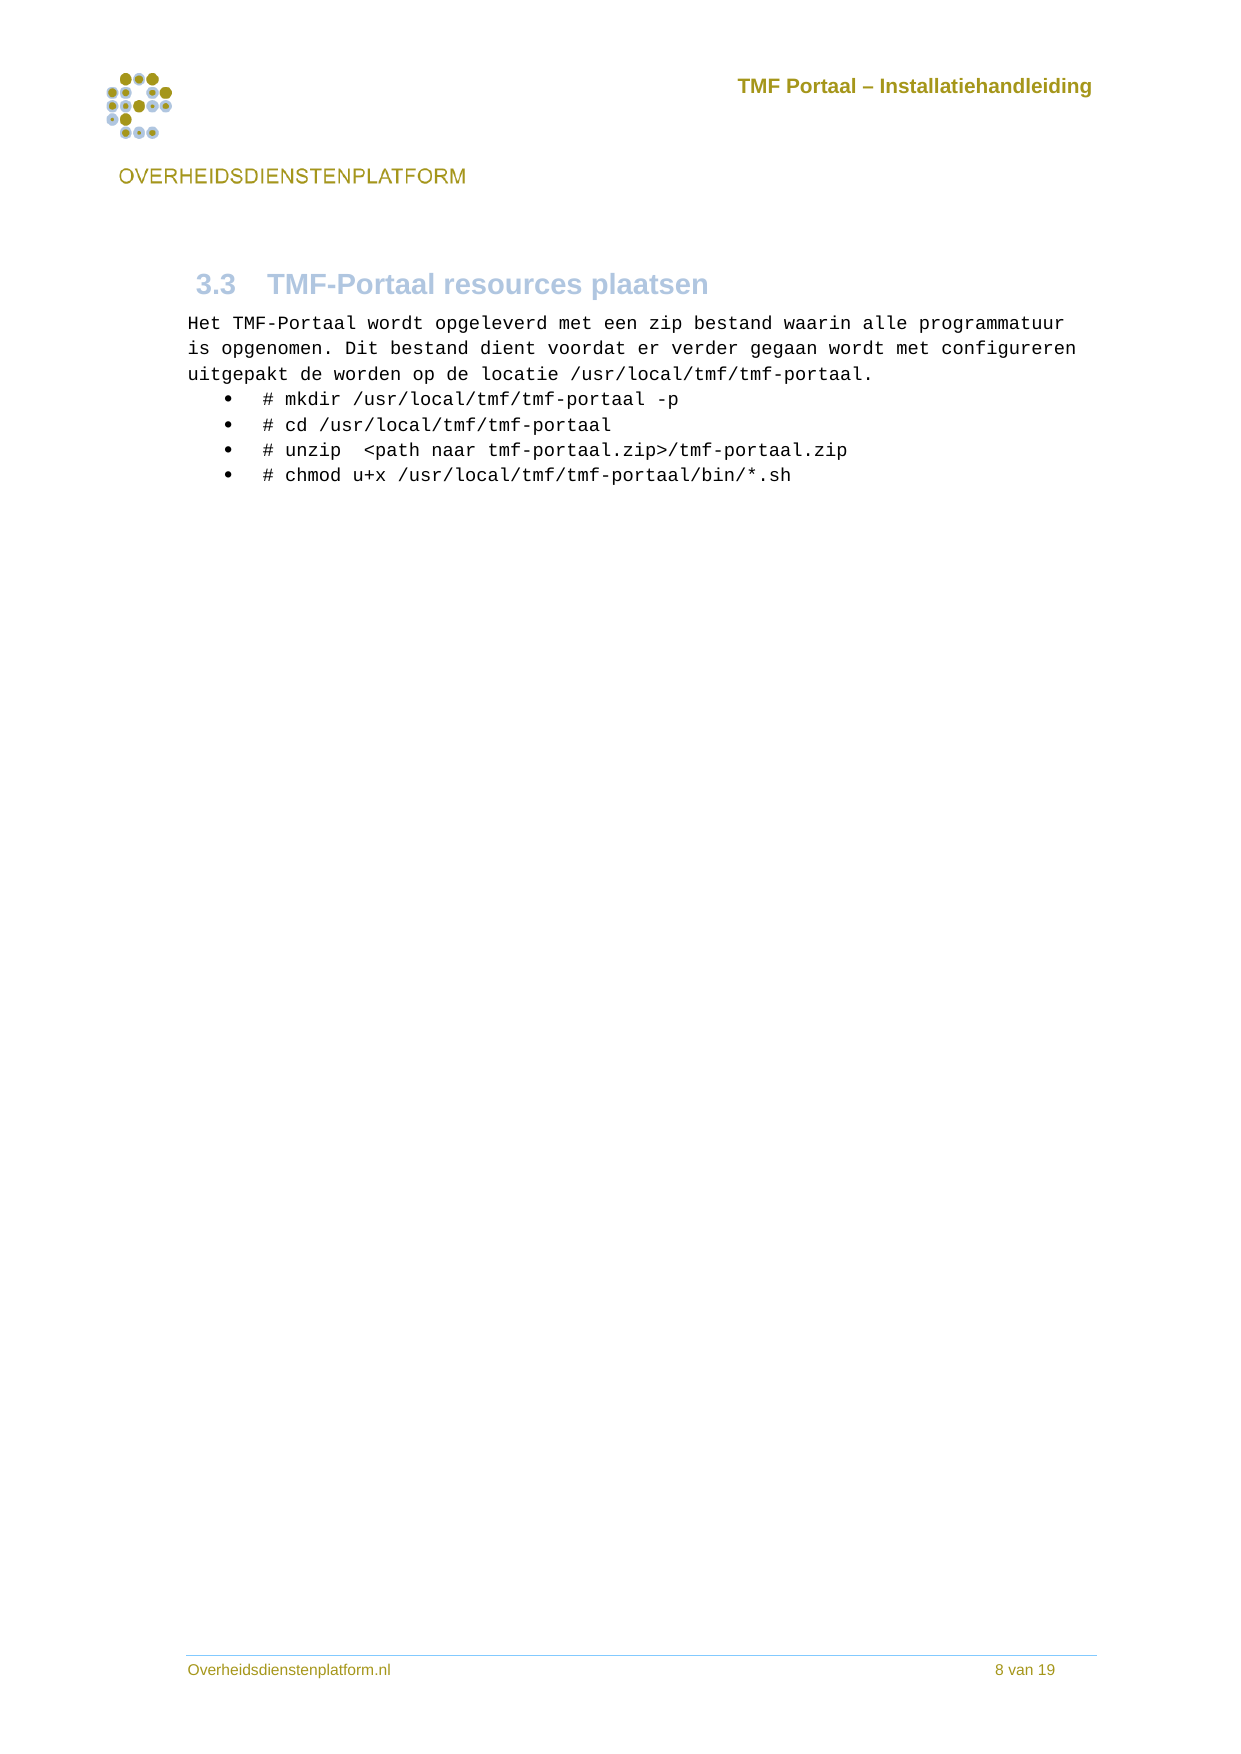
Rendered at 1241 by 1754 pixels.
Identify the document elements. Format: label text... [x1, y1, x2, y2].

list # chmod u+x /usr/local/tmf/tmf-portaal/bin/*.sh [225, 466, 1092, 487]
list # unzip <path naar tmf-portaal.zip>/tmf-portaal.zip [225, 441, 1092, 462]
subtitle TMF-Portaal resources plaatsen [187, 268, 1092, 301]
list # mkdir /usr/local/tmf/tmf-portaal -p [225, 390, 1092, 411]
list # cd /usr/local/tmf/tmf-portaal [225, 415, 1092, 437]
text Het TMF-Portaal wordt opgeleverd met een zip bestand waarin alle programmatuur is opgenomen. Dit bestand dient voordat er verder gegaan wordt met configureren uitgepakt de worden op de locatie /usr/local/tmf/tmf-portaal. [187, 314, 1092, 386]
picture [106, 73, 470, 188]
